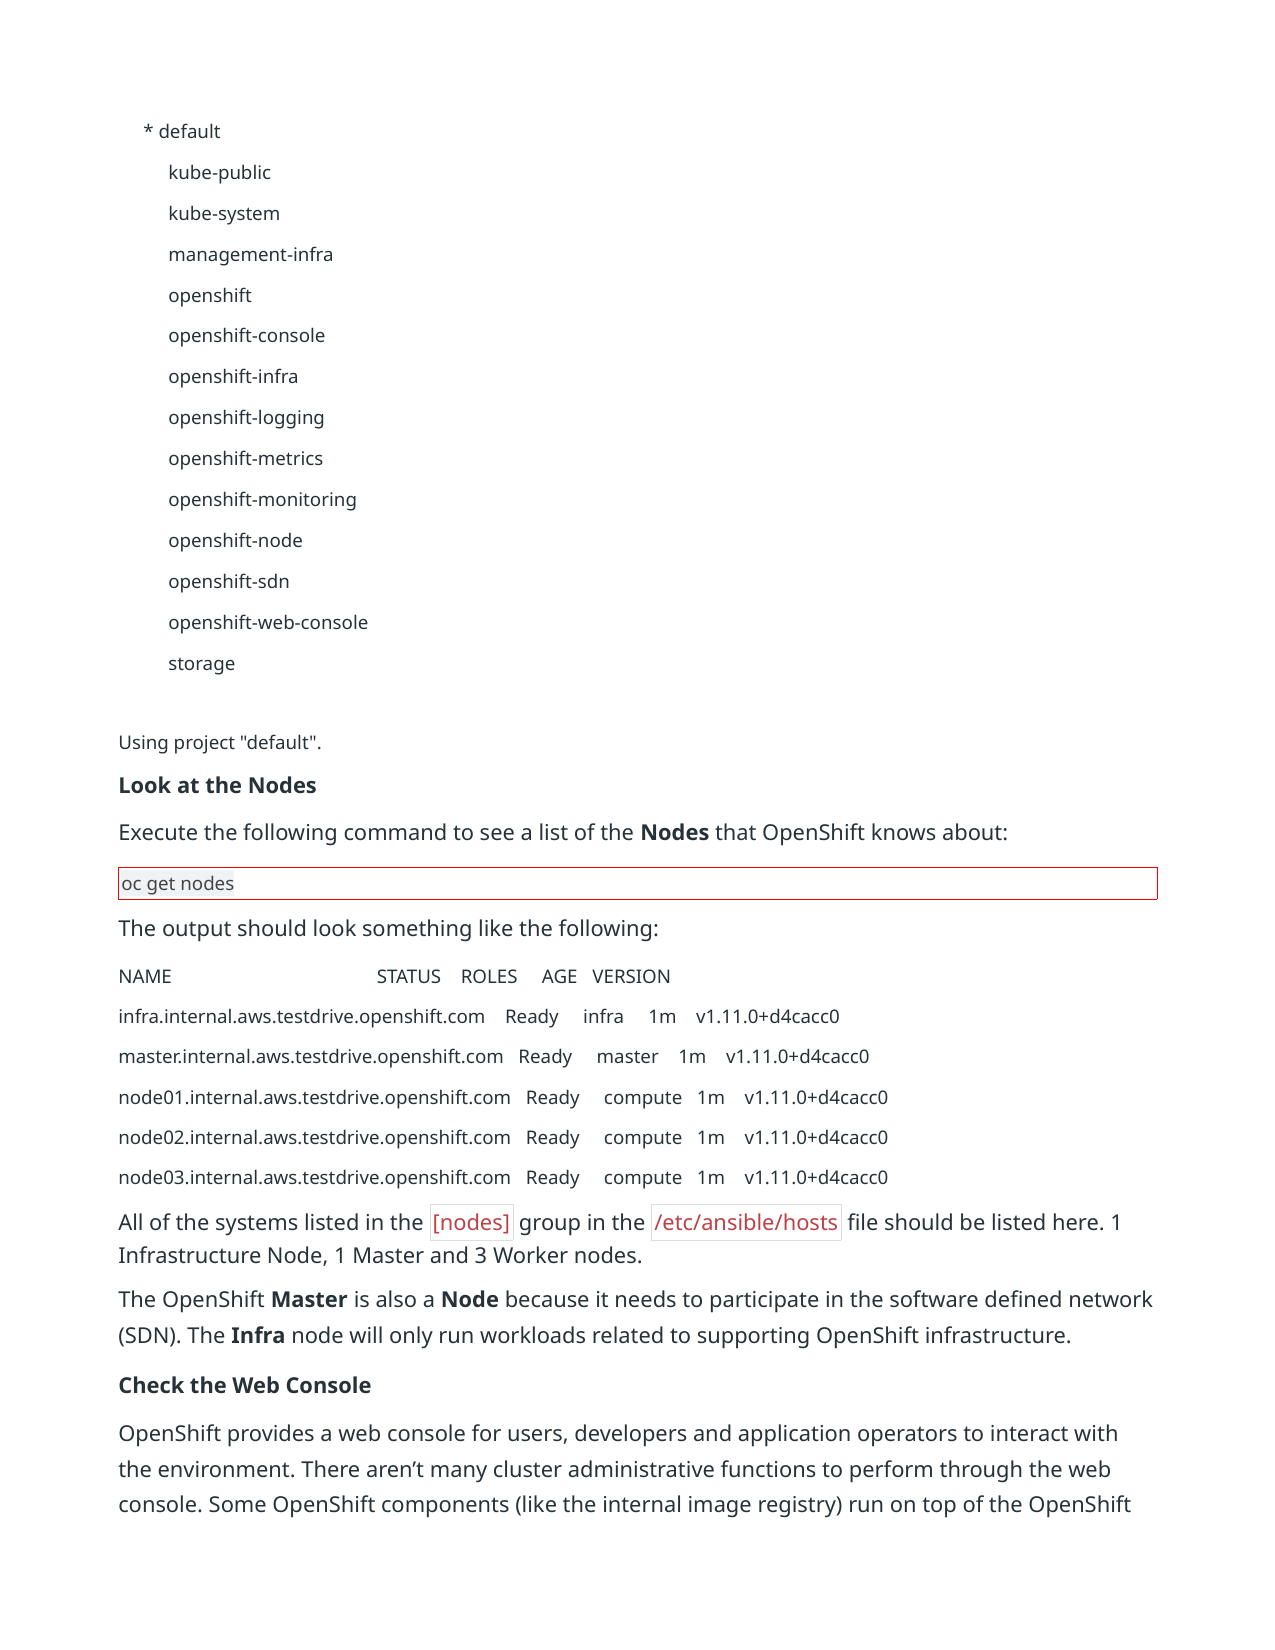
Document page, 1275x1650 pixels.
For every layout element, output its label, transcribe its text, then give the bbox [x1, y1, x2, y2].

text openshift [118, 282, 1157, 308]
text OpenShift provides a web console for users, developers and application operators to interact with the environment. There aren’t many cluster administrative functions to perform through the web console. Some OpenShift components (like the internal image registry) run on top of the OpenShift [118, 1418, 1157, 1519]
text The OpenShift Master is also a Node because it needs to participate in the software defined network (SDN). The Infra node will only run workloads related to supporting OpenShift infrastructure. [118, 1284, 1157, 1350]
text node02.internal.aws.testdrive.openshift.com Ready compute 1m v1.11.0+d4cacc0 [118, 1124, 1157, 1149]
text NAME STATUS ROLES AGE VERSION [118, 964, 1157, 989]
text The output should look something like the following: [118, 913, 1157, 943]
text storage [118, 650, 1157, 677]
text All of the systems listed in the [nodes] group in the /etc/ansible/hosts file should be listed here. 1 Infrastructure Node, 1 Master and 3 Worker nodes. [118, 1204, 1157, 1270]
text openshift-node [118, 527, 1157, 554]
text openshift-infra [118, 364, 1157, 390]
text node03.internal.aws.testdrive.openshift.com Ready compute 1m v1.11.0+d4cacc0 [118, 1164, 1157, 1190]
text infra.internal.aws.testdrive.openshift.com Ready infra 1m v1.11.0+d4cacc0 [118, 1004, 1157, 1029]
text openshift-web-console [118, 609, 1157, 636]
text kube-public [118, 159, 1157, 185]
text oc get nodes [119, 868, 1157, 899]
text * default [118, 118, 1157, 144]
text openshift-logging [118, 405, 1157, 431]
text master.internal.aws.testdrive.openshift.com Ready master 1m v1.11.0+d4cacc0 [118, 1044, 1157, 1069]
subtitle Check the Web Console [118, 1371, 1157, 1400]
text kube-system [118, 200, 1157, 226]
text Using project "default". [118, 729, 1157, 755]
text Execute the following command to see a list of the Nodes that OpenShift knows about: [118, 817, 1157, 847]
text openshift-metrics [118, 446, 1157, 472]
text management-infra [118, 241, 1157, 267]
text openshift-sdn [118, 568, 1157, 595]
subtitle Look at the Nodes [118, 769, 1157, 799]
text openshift-monitoring [118, 487, 1157, 513]
text node01.internal.aws.testdrive.openshift.com Ready compute 1m v1.11.0+d4cacc0 [118, 1084, 1157, 1109]
text openshift-console [118, 323, 1157, 349]
